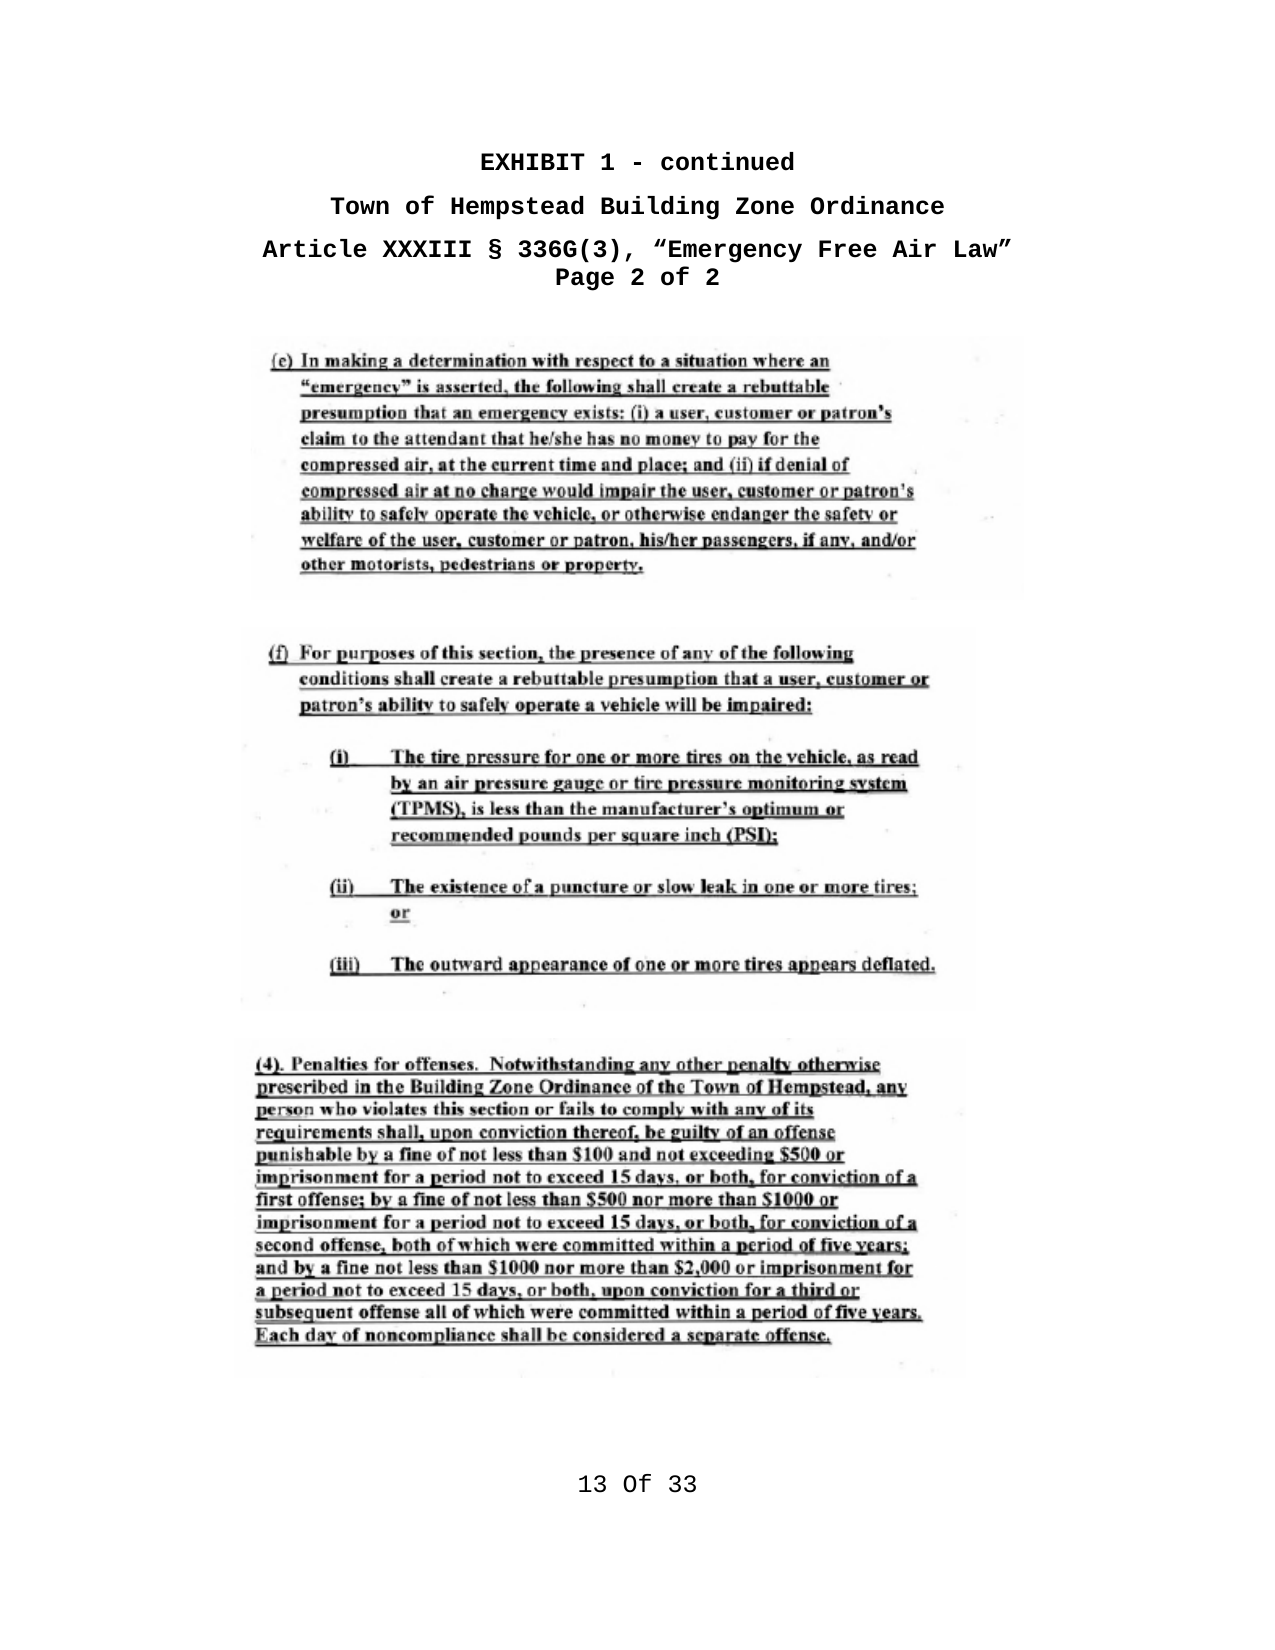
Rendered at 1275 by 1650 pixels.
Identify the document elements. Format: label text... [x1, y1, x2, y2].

picture [234, 1038, 967, 1378]
text Article XXXIII § 336G(3), “Emergency Free Air Law” Page 2 of 2 [150, 237, 1125, 293]
picture [240, 627, 977, 1011]
text EXHIBIT 1 - continued [150, 150, 1125, 178]
picture [250, 336, 1025, 600]
text Town of Hempstead Building Zone Ordinance [150, 193, 1125, 222]
